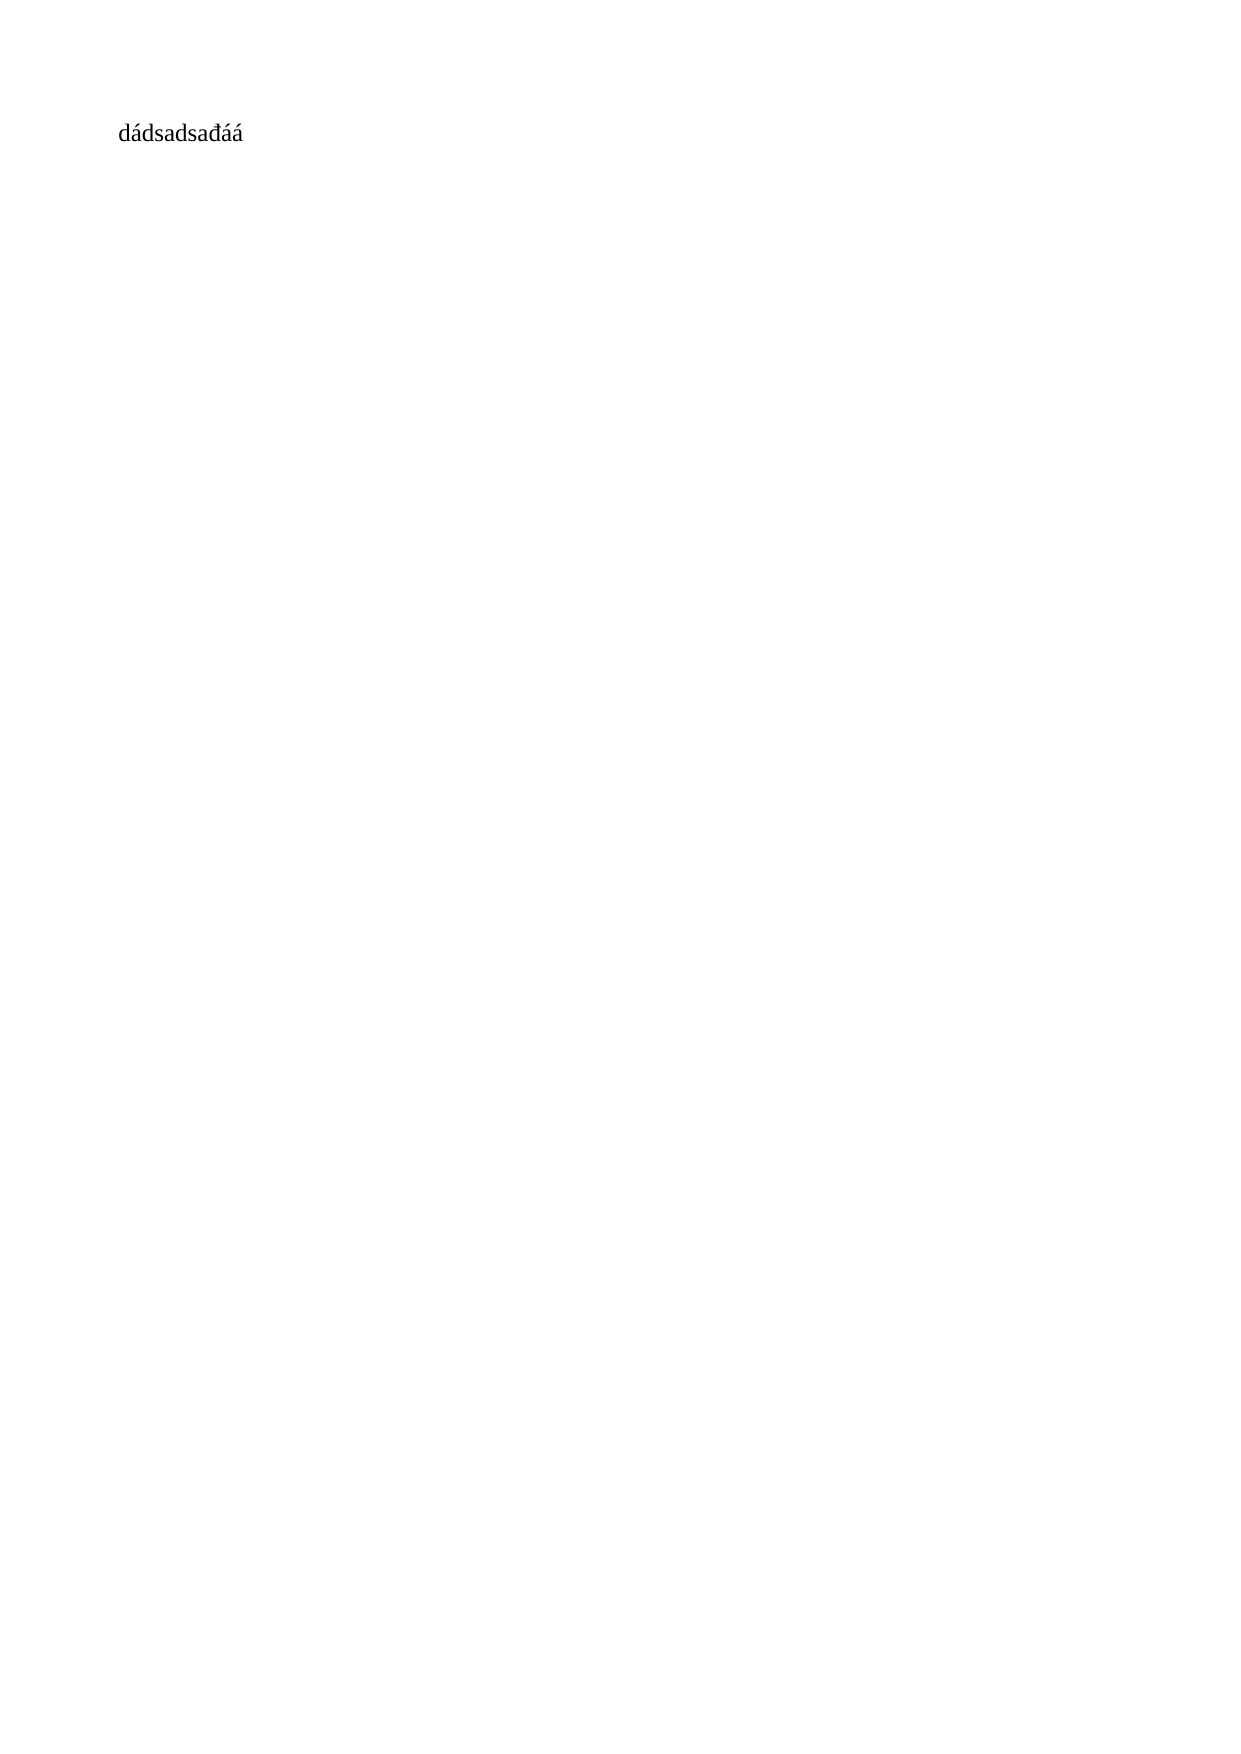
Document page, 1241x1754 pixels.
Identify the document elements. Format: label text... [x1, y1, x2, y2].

text dádsadsađáá [118, 118, 1122, 147]
